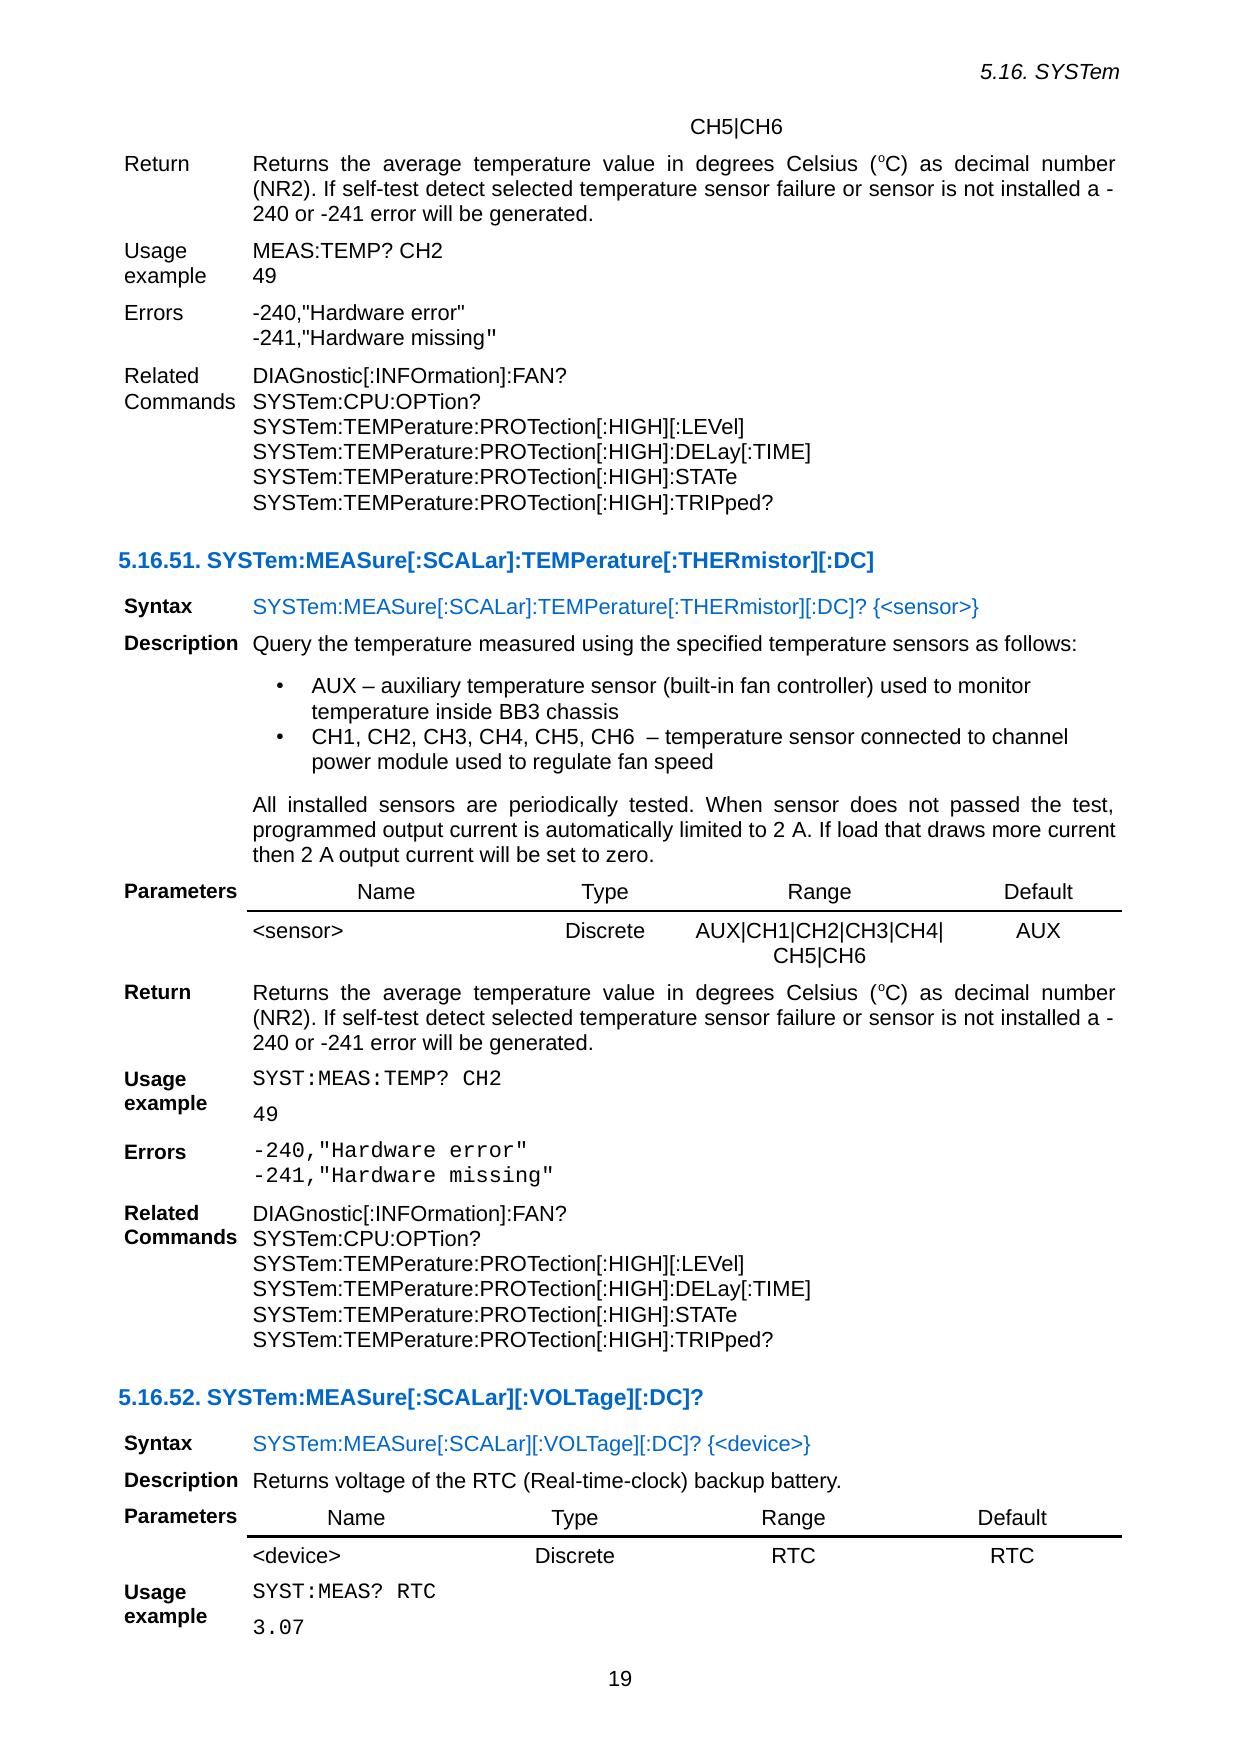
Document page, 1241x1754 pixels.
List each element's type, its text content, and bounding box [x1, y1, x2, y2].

table_cell DIAGnostic[:INFOrmation]:FAN? SYSTem:CPU:OPTion? SYSTem:TEMPerature:PROTection[:HIGH][:LEVel] SYSTem:TEMPerature:PROTection[:HIGH]:DELay[:TIME] SYSTem:TEMPerature:PROTection[:HIGH]:STATe SYSTem:TEMPerature:PROTection[:HIGH]:TRIPped? [247, 358, 1122, 520]
table_cell Type [526, 873, 684, 910]
table_cell SYST:MEAS? RTC 3.07 [247, 1574, 1122, 1647]
table_cell Errors [118, 294, 247, 358]
table_cell Default [955, 873, 1122, 910]
table_cell RTC [684, 1538, 903, 1574]
table_cell DIAGnostic[:INFOrmation]:FAN? SYSTem:CPU:OPTion? SYSTem:TEMPerature:PROTection[:HIGH][:LEVel] SYSTem:TEMPerature:PROTection[:HIGH]:DELay[:TIME] SYSTem:TEMPerature:PROTection[:HIGH]:STATe SYSTem:TEMPerature:PROTection[:HIGH]:TRIPped? [247, 1195, 1122, 1358]
subtitle SYSTem:MEASure[:SCALar]:TEMPerature[:THERmistor][:DC] [118, 547, 1122, 573]
table_cell Returns voltage of the RTC (Real-time-clock) backup battery. [247, 1462, 1122, 1499]
table_cell Parameters [118, 1499, 247, 1535]
table_cell Default [903, 1499, 1122, 1535]
table_cell Parameters [118, 873, 247, 974]
table_cell Description [118, 1462, 247, 1499]
table_cell <sensor> [247, 912, 526, 974]
table_header SYSTem:MEASure[:SCALar]:TEMPerature[:THERmistor][:DC]? {<sensor>} [247, 588, 1122, 625]
table_cell [526, 106, 684, 145]
table_cell Returns the average temperature value in degrees Celsius (oC) as decimal number (NR2). If self-test detect selected temperature sensor failure or sensor is not installed a -240 or -241 error will be generated. [247, 974, 1122, 1061]
table_cell MEAS:TEMP? CH2 49 [247, 232, 1122, 294]
table_cell [247, 106, 526, 145]
table_cell Description [118, 625, 247, 873]
table_cell Usage example [118, 232, 247, 294]
table_header Syntax [118, 1425, 247, 1462]
table_cell -240,"Hardware error" -241,"Hardware missing" [247, 1134, 1122, 1195]
table_cell Range [684, 873, 955, 910]
table_cell Type [465, 1499, 684, 1535]
table_cell Errors [118, 1134, 247, 1195]
table_cell RTC [903, 1538, 1122, 1574]
table_cell Discrete [465, 1538, 684, 1574]
table_cell SYST:MEAS:TEMP? CH2 49 [247, 1061, 1122, 1134]
table_cell [955, 106, 1122, 145]
table_cell AUX|CH1|CH2|CH3|CH4|CH5|CH6 [684, 912, 955, 974]
table_cell Returns the average temperature value in degrees Celsius (oC) as decimal number (NR2). If self-test detect selected temperature sensor failure or sensor is not installed a -240 or -241 error will be generated. [247, 145, 1122, 232]
table_cell Query the temperature measured using the specified temperature sensors as follows: AUX – auxiliary temperature sensor (built-in fan controller) used to monitor temperature inside BB3 chassis CH1, CH2, CH3, CH4, CH5, CH6 – temperature sensor connected to channel power module used to regulate fan speed All installed sensors are periodically tested. When sensor does not passed the test, programmed output current is automatically limited to 2 A. If load that draws more current then 2 A output current will be set to zero. [247, 625, 1122, 873]
table_cell Usage example [118, 1574, 247, 1647]
table_cell CH5|CH6 [684, 106, 955, 145]
table_cell Range [684, 1499, 903, 1535]
table_cell [118, 106, 247, 145]
table_cell Return [118, 145, 247, 232]
table_cell Name [247, 873, 526, 910]
table_cell Related Commands [118, 1195, 247, 1358]
table_header Syntax [118, 588, 247, 625]
table_cell [118, 1535, 247, 1574]
table_cell Related Commands [118, 358, 247, 520]
subtitle SYSTem:MEASure[:SCALar][:VOLTage][:DC]? [118, 1384, 1122, 1411]
table_header SYSTem:MEASure[:SCALar][:VOLTage][:DC]? {<device>} [247, 1425, 1122, 1462]
table_cell Discrete [526, 912, 684, 974]
table_cell Usage example [118, 1061, 247, 1134]
table_cell -240,"Hardware error" -241,"Hardware missing" [247, 294, 1122, 358]
table_cell Name [247, 1499, 465, 1535]
table_cell AUX [955, 912, 1122, 974]
table_cell <device> [247, 1538, 465, 1574]
table_cell Return [118, 974, 247, 1061]
